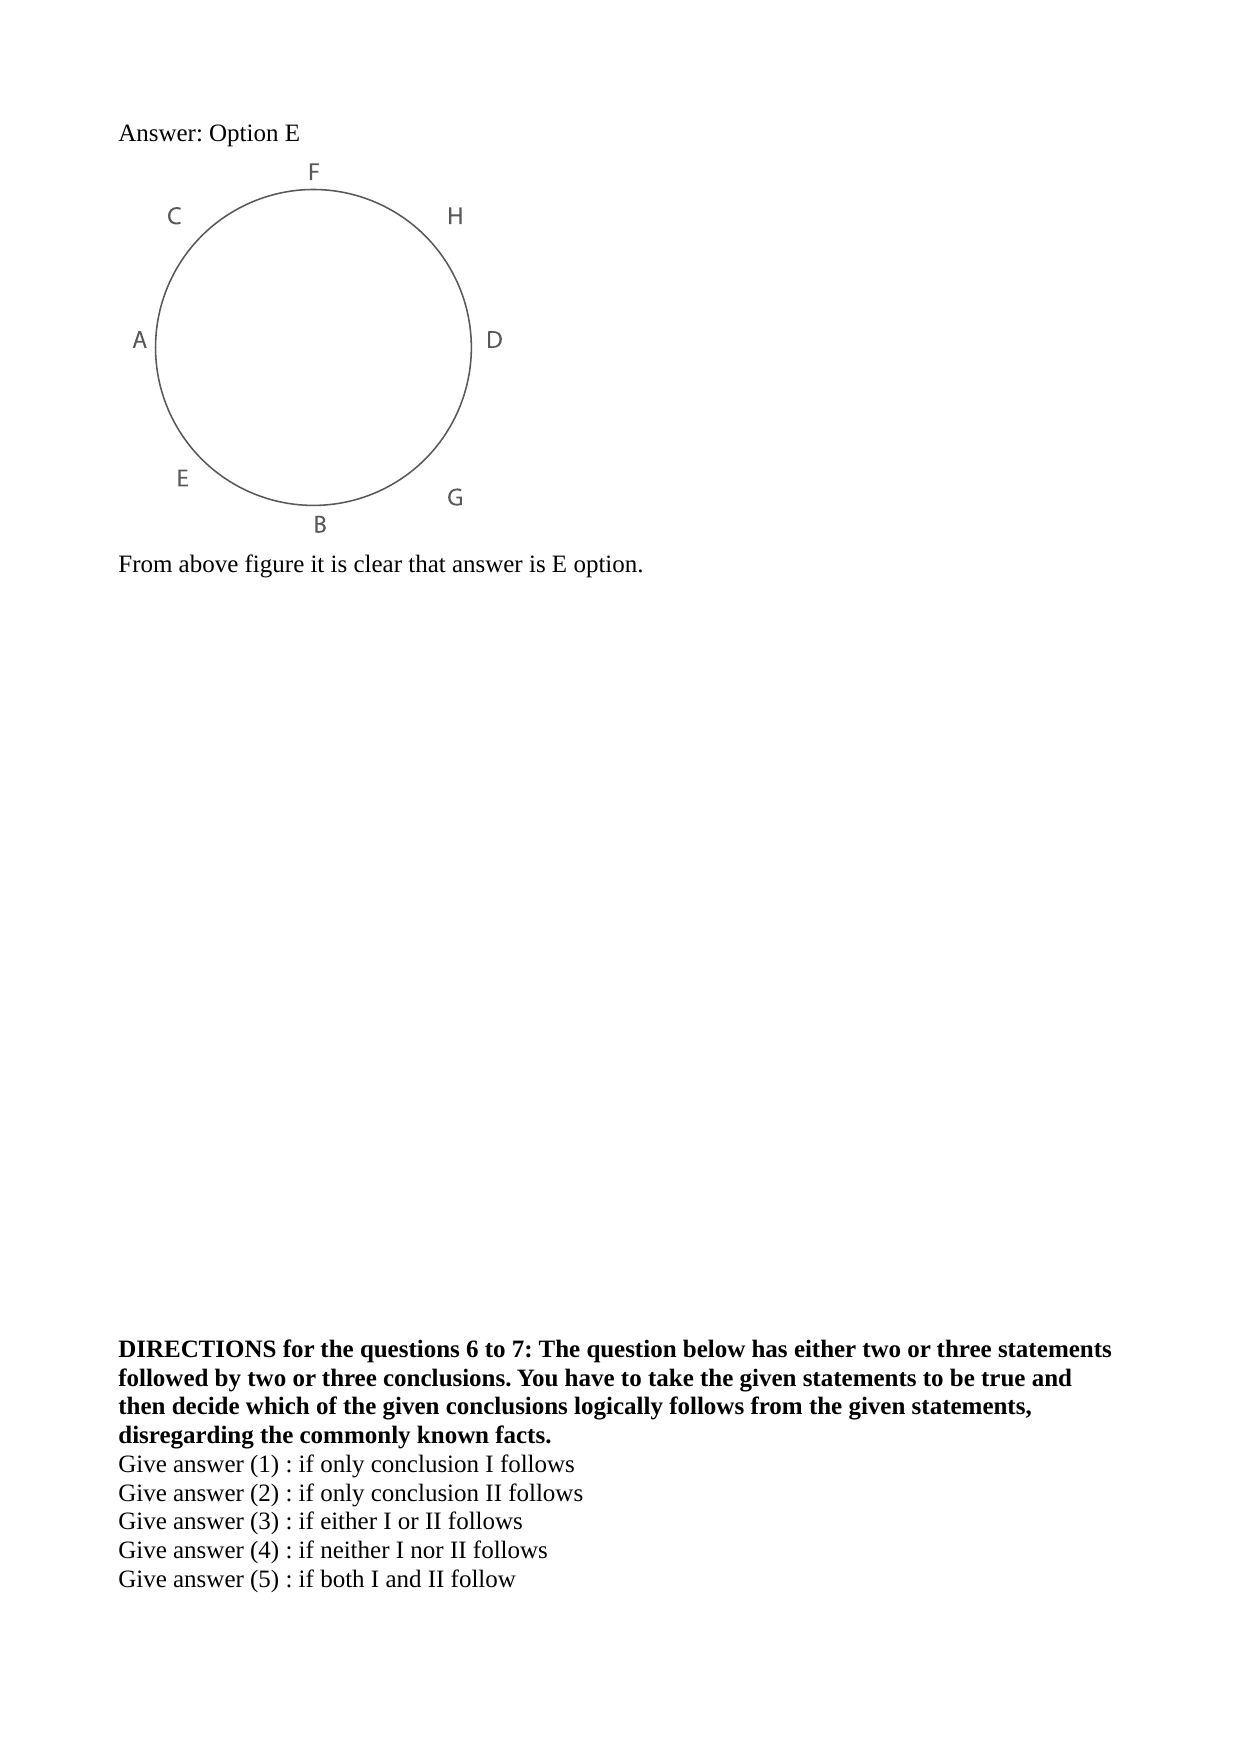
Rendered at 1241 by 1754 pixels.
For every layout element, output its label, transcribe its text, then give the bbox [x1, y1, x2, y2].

text Answer: Option E From above figure it is clear that answer is E option. [118, 118, 1122, 578]
text DIRECTIONS for the questions 6 to 7: The question below has either two or three statements followed by two or three conclusions. You have to take the given statements to be true and then decide which of the given conclusions logically follows from the given statements, disregarding the commonly known facts. [118, 1334, 1122, 1449]
text Give answer (1) : if only conclusion I follows Give answer (2) : if only conclusion II follows Give answer (3) : if either I or II follows Give answer (4) : if neither I nor II follows Give answer (5) : if both I and II follow [118, 1449, 1122, 1593]
